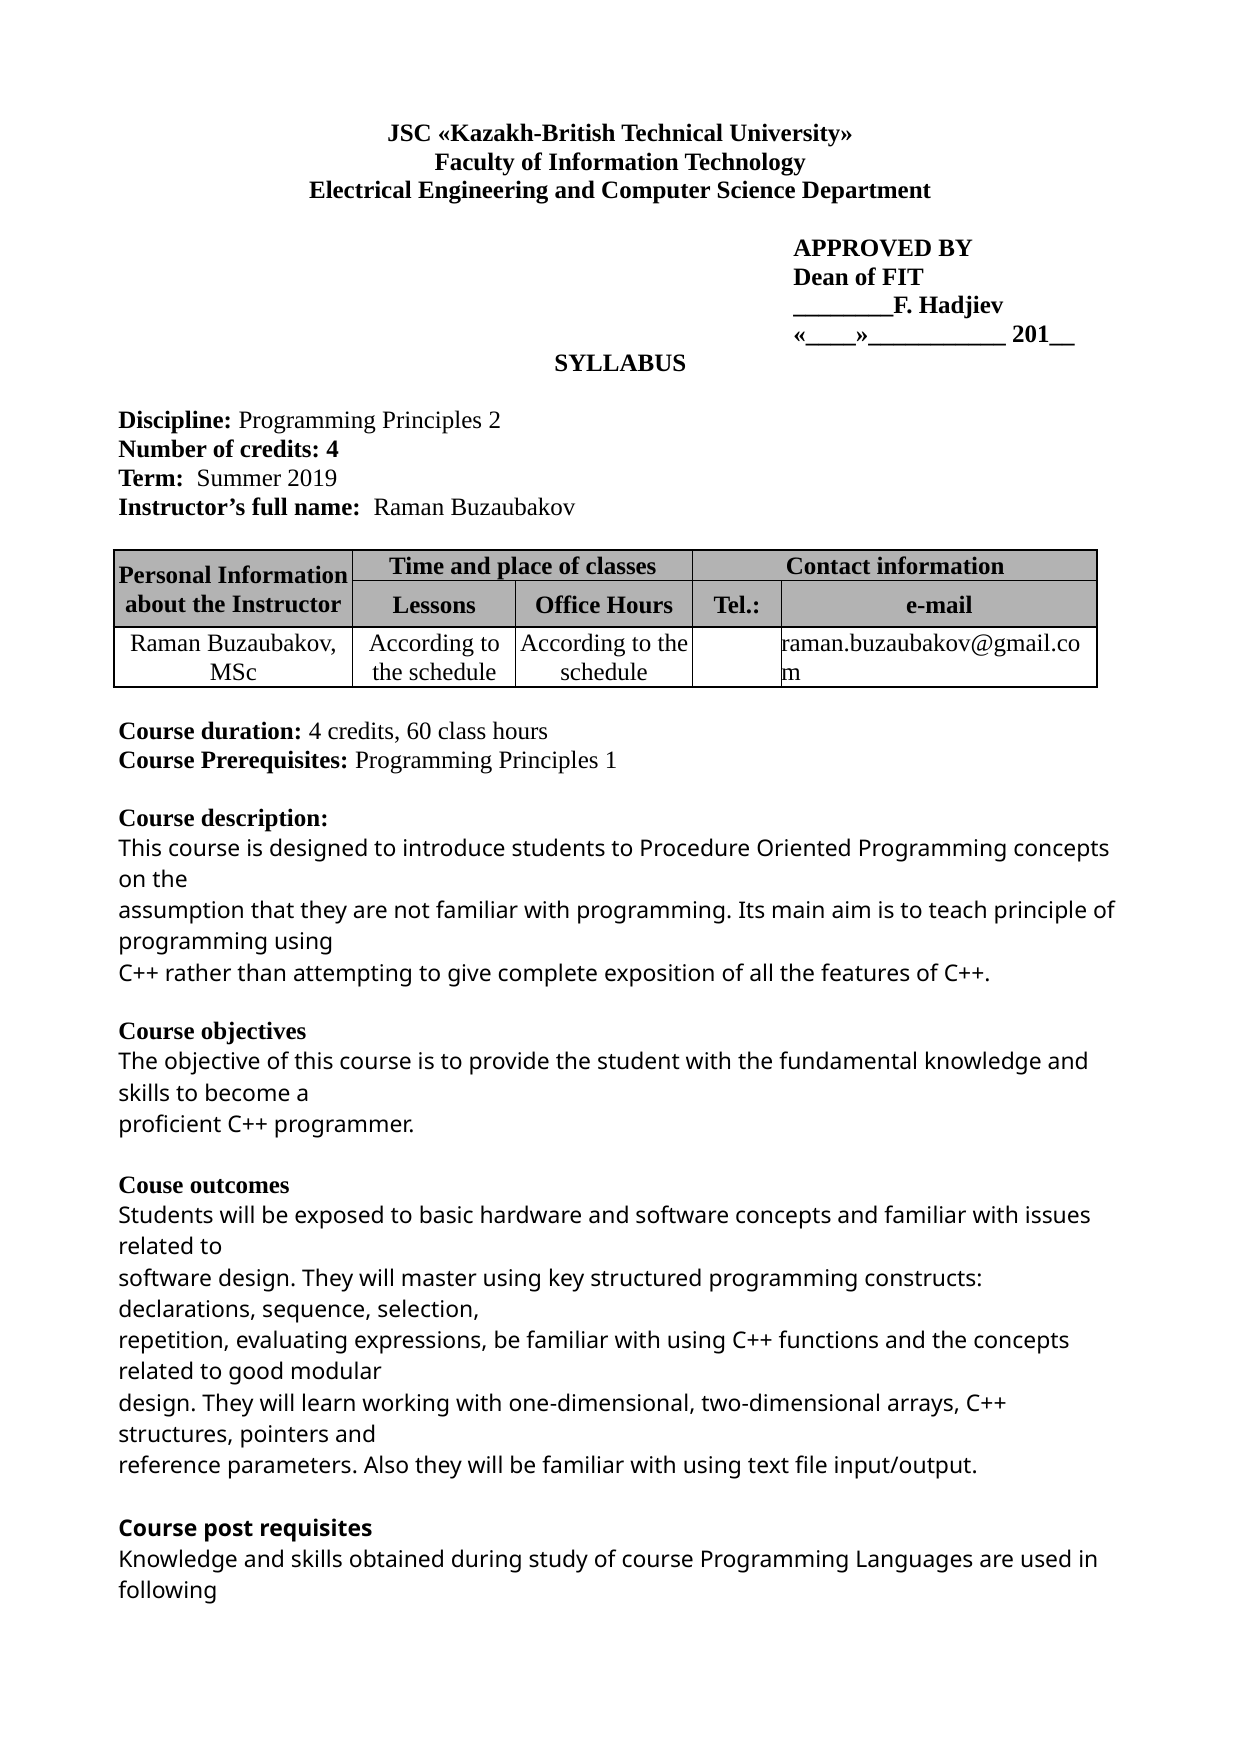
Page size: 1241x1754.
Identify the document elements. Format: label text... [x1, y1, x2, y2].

table_cell raman.buzaubakov@gmail.com [782, 628, 1096, 686]
table_header Time and place of classes [353, 551, 692, 580]
text JSC «Kazakh-British Technical University» [118, 118, 1122, 147]
text APPROVED BY [737, 233, 1122, 262]
text Course post requisites [118, 1511, 1122, 1543]
text Course objectives [118, 1016, 1122, 1045]
text Dean of FIT [737, 262, 1122, 291]
text Discipline: Programming Principles 2 [118, 406, 1122, 434]
text Course Prerequisites: Programming Principles 1 [118, 745, 1122, 774]
text software design. They will master using key structured programming constructs: declarations, sequence, selection, [118, 1261, 1122, 1324]
table_cell [693, 671, 781, 686]
subtitle Course description: [118, 803, 1117, 831]
table_cell According to the schedule [353, 628, 515, 686]
table_cell e-mail [782, 581, 1096, 626]
text Number of credits: 4 [118, 434, 1122, 463]
text design. They will learn working with one-dimensional, two-dimensional arrays, C++ structures, pointers and [118, 1386, 1122, 1449]
text Electrical Engineering and Computer Science Department [118, 176, 1122, 204]
text Students will be exposed to basic hardware and software concepts and familiar with issues related to [118, 1199, 1122, 1261]
text reference parameters. Also they will be familiar with using text file input/output. [118, 1449, 1122, 1480]
table_cell Tel.: [693, 581, 781, 626]
text C++ rather than attempting to give complete exposition of all the features of C++. [118, 956, 1122, 988]
text Course duration: 4 credits, 60 class hours [118, 716, 1122, 745]
text SYLLABUS [118, 348, 1122, 377]
text Couse outcomes [118, 1170, 1122, 1199]
text «____»___________ 201__ [737, 319, 1122, 348]
text repetition, evaluating expressions, be familiar with using C++ functions and the concepts related to good modular [118, 1324, 1122, 1386]
text This course is designed to introduce students to Procedure Oriented Programming concepts on the [118, 831, 1122, 894]
text ________F. Hadjiev [737, 291, 1122, 319]
table_cell According to the schedule [516, 628, 692, 686]
table_cell Office Hours [516, 581, 692, 626]
table_cell [693, 628, 781, 642]
text assumption that they are not familiar with programming. Its main aim is to teach principle of programming using [118, 894, 1122, 956]
text Knowledge and skills obtained during study of course Programming Languages are used in following [118, 1543, 1122, 1605]
text Term: Summer 2019 [118, 463, 1122, 492]
table_cell Lessons [353, 581, 515, 626]
text Instructor’s full name: Raman Buzaubakov [118, 492, 1122, 521]
text proficient C++ programmer. [118, 1108, 1122, 1139]
text The objective of this course is to provide the student with the fundamental knowledge and skills to become a [118, 1045, 1122, 1108]
text Faculty of Information Technology [118, 147, 1122, 176]
table_header Personal Information about the Instructor [115, 551, 352, 626]
table_header Contact information [693, 551, 1096, 580]
